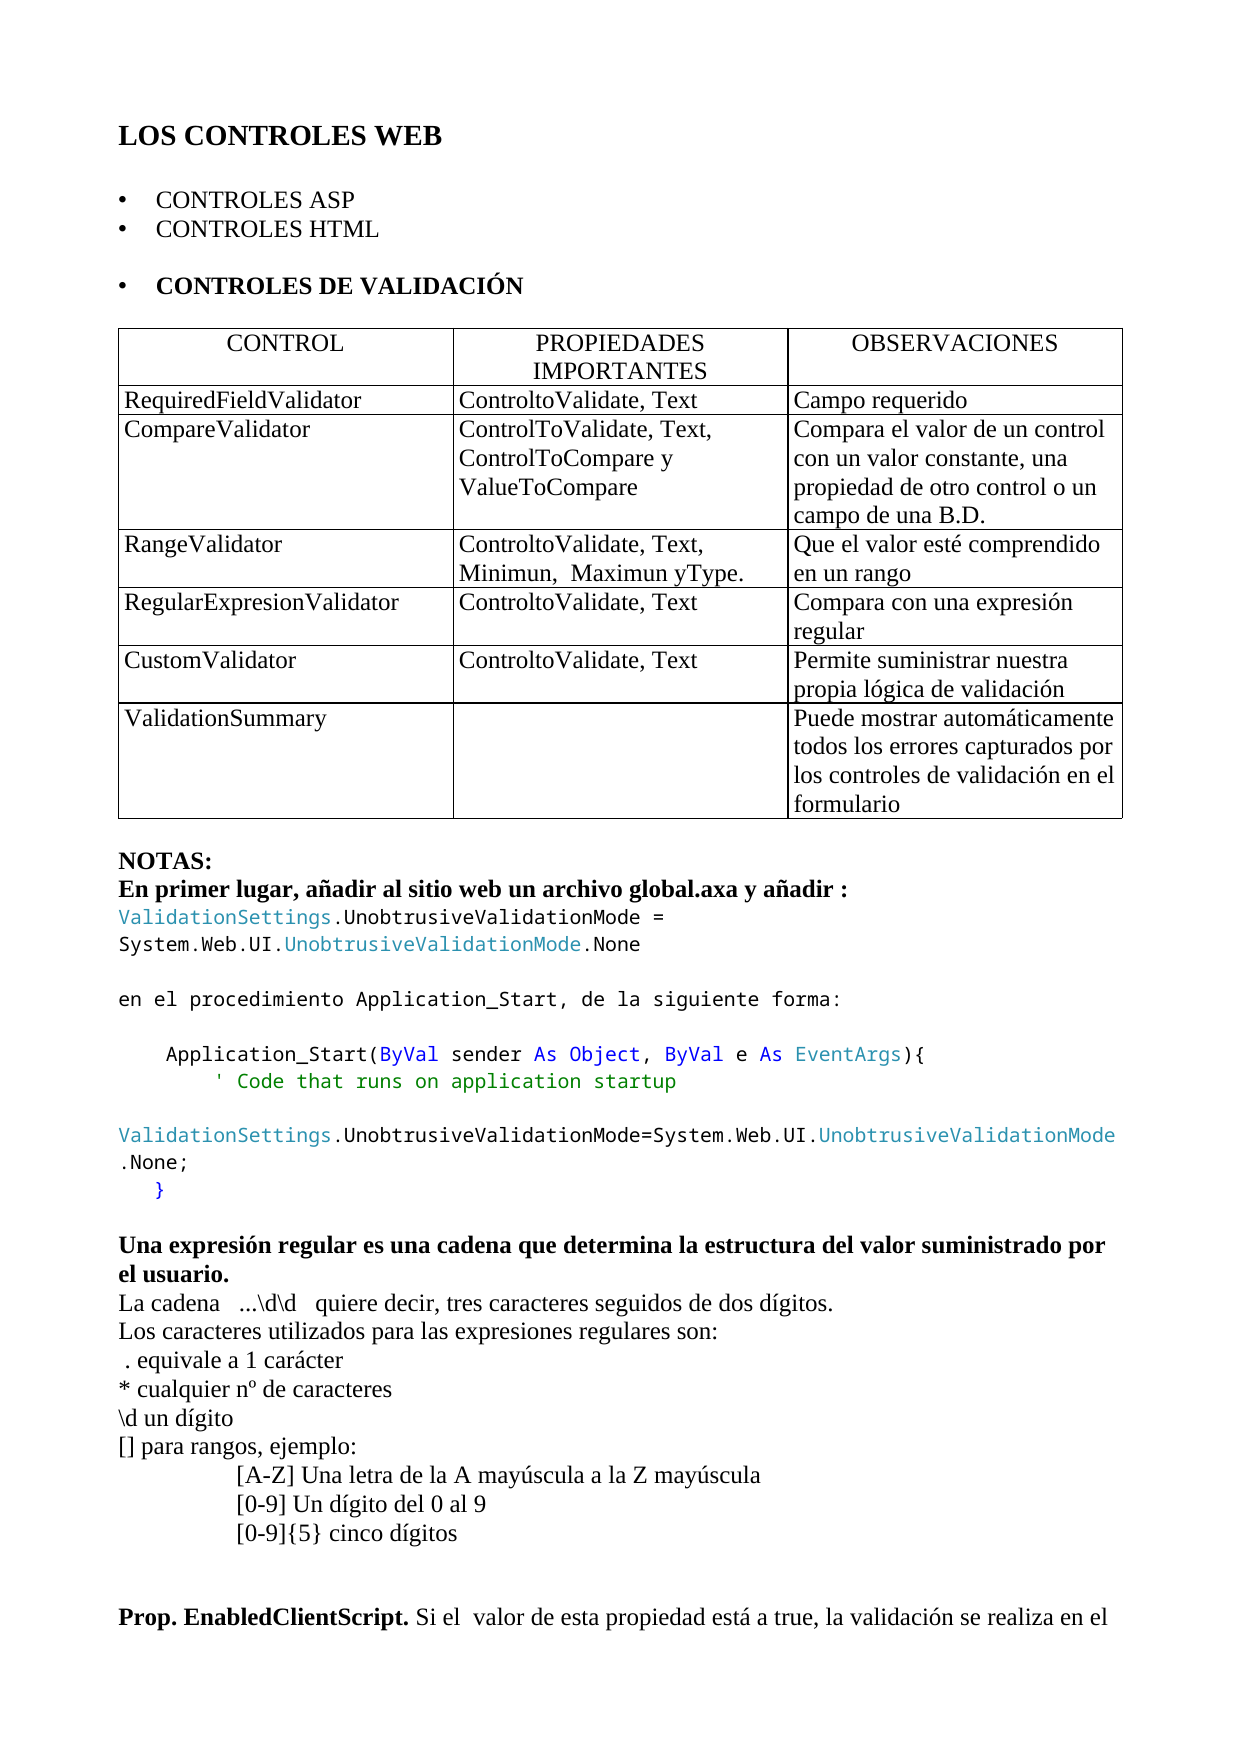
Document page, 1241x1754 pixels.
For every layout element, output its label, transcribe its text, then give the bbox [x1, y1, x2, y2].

table_cell CompareValidator [119, 415, 453, 529]
list CONTROLES HTML [81, 214, 1122, 243]
table_header PROPIEDADES IMPORTANTES [454, 329, 787, 385]
table_cell ControltoValidate, Text, Minimun, Maximun yType. [454, 530, 787, 587]
text [A-Z] Una letra de la A mayúscula a la Z mayúscula [118, 1460, 1122, 1489]
table_cell Compara con una expresión regular [789, 588, 1122, 645]
list CONTROLES ASP [81, 185, 1122, 214]
text LOS CONTROLES WEB [118, 118, 1122, 152]
text Una expresión regular es una cadena que determina la estructura del valor suministrado por el usuario. [118, 1230, 1122, 1288]
text * cualquier nº de caracteres [118, 1374, 1122, 1403]
table_cell Puede mostrar automáticamente todos los errores capturados por los controles de validación en el formulario [789, 704, 1122, 818]
table_cell Permite suministrar nuestra propia lógica de validación [789, 646, 1122, 702]
text ValidationSettings.UnobtrusiveValidationMode = System.Web.UI.UnobtrusiveValidationMode.None [118, 903, 1122, 957]
table_cell ControltoValidate, Text [454, 386, 787, 414]
table_cell CustomValidator [119, 646, 453, 702]
text [] para rangos, ejemplo: [118, 1431, 1122, 1460]
table_cell RequiredFieldValidator [119, 386, 453, 414]
table_cell RegularExpresionValidator [119, 588, 453, 645]
text [0-9] Un dígito del 0 al 9 [118, 1489, 1122, 1518]
table_cell ControltoValidate, Text [454, 646, 787, 702]
text ValidationSettings.UnobtrusiveValidationMode=System.Web.UI.UnobtrusiveValidationMode.None; [118, 1094, 1122, 1175]
table_cell ValidationSummary [119, 704, 453, 818]
text } [118, 1175, 1122, 1202]
table_cell [454, 704, 787, 818]
table_header OBSERVACIONES [789, 329, 1122, 385]
text ' Code that runs on application startup [118, 1067, 1122, 1094]
table_header CONTROL [119, 329, 453, 385]
text en el procedimiento Application_Start, de la siguiente forma: [118, 985, 1122, 1012]
text [0-9]{5} cinco dígitos [118, 1518, 1122, 1546]
text NOTAS: [118, 846, 1122, 874]
text Los caracteres utilizados para las expresiones regulares son: [118, 1316, 1122, 1345]
text \d un dígito [118, 1403, 1122, 1431]
text La cadena ...\d\d quiere decir, tres caracteres seguidos de dos dígitos. [118, 1288, 1122, 1316]
table_cell ControltoValidate, Text [454, 588, 787, 645]
text Application_Start(ByVal sender As Object, ByVal e As EventArgs){ [118, 1040, 1122, 1067]
text Prop. EnabledClientScript. Si el valor de esta propiedad está a true, la validación se realiza en el [118, 1602, 1122, 1631]
table_cell Campo requerido [789, 386, 1122, 414]
table_cell Compara el valor de un control con un valor constante, una propiedad de otro control o un campo de una B.D. [789, 415, 1122, 529]
table_cell Que el valor esté comprendido en un rango [789, 530, 1122, 587]
text En primer lugar, añadir al sitio web un archivo global.axa y añadir : [118, 874, 1122, 903]
list CONTROLES DE VALIDACIÓN [81, 271, 1122, 299]
table_cell ControlToValidate, Text, ControlToCompare y ValueToCompare [454, 415, 787, 529]
text . equivale a 1 carácter [118, 1345, 1122, 1374]
table_cell RangeValidator [119, 530, 453, 587]
